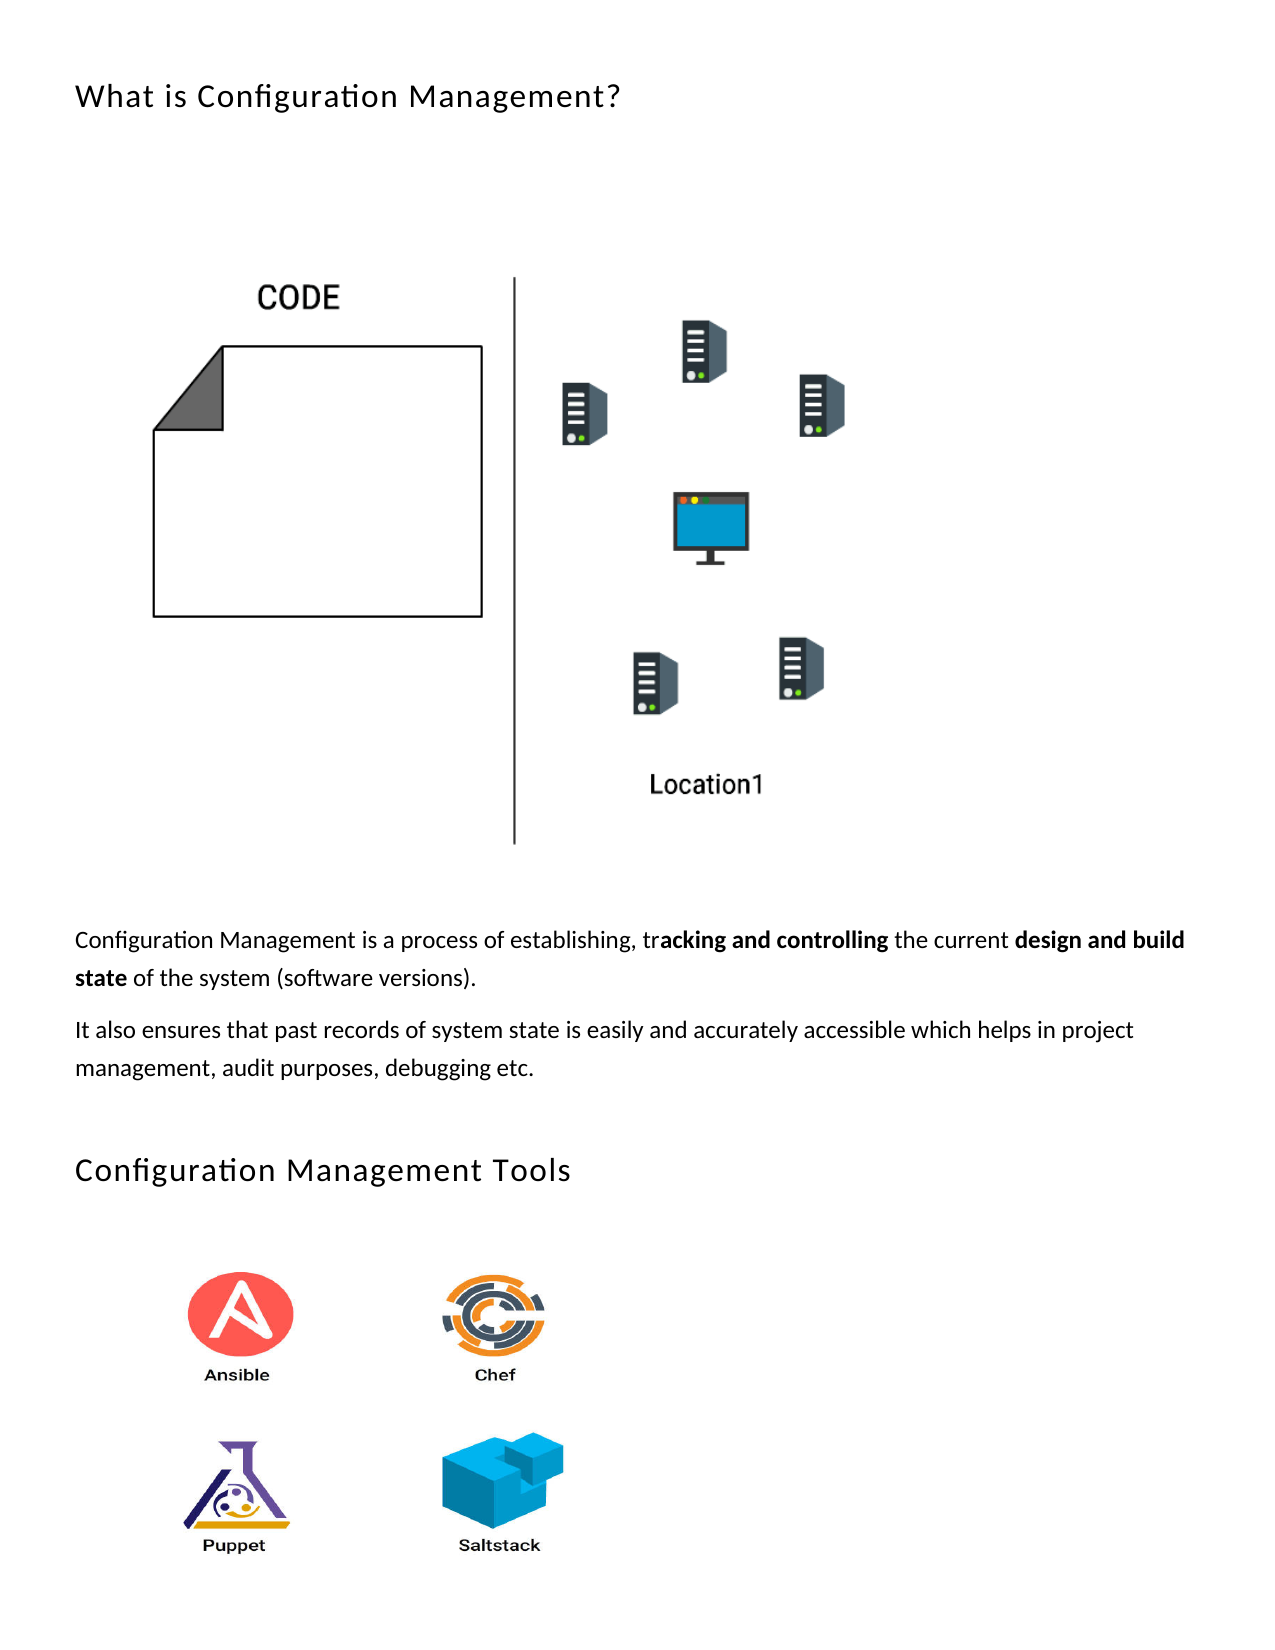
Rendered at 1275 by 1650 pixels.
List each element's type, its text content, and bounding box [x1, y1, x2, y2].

subtitle Configuration Management Tools [75, 1149, 1200, 1189]
text It also ensures that past records of system state is easily and accurately accessible which helps in project management, audit purposes, debugging etc. [75, 1007, 1200, 1082]
subtitle What is Configuration Management? [75, 75, 1200, 116]
picture [121, 162, 908, 867]
text Configuration Management is a process of establishing, tracking and controlling the current design and build state of the system (software versions). [75, 918, 1200, 993]
picture [121, 1236, 627, 1573]
